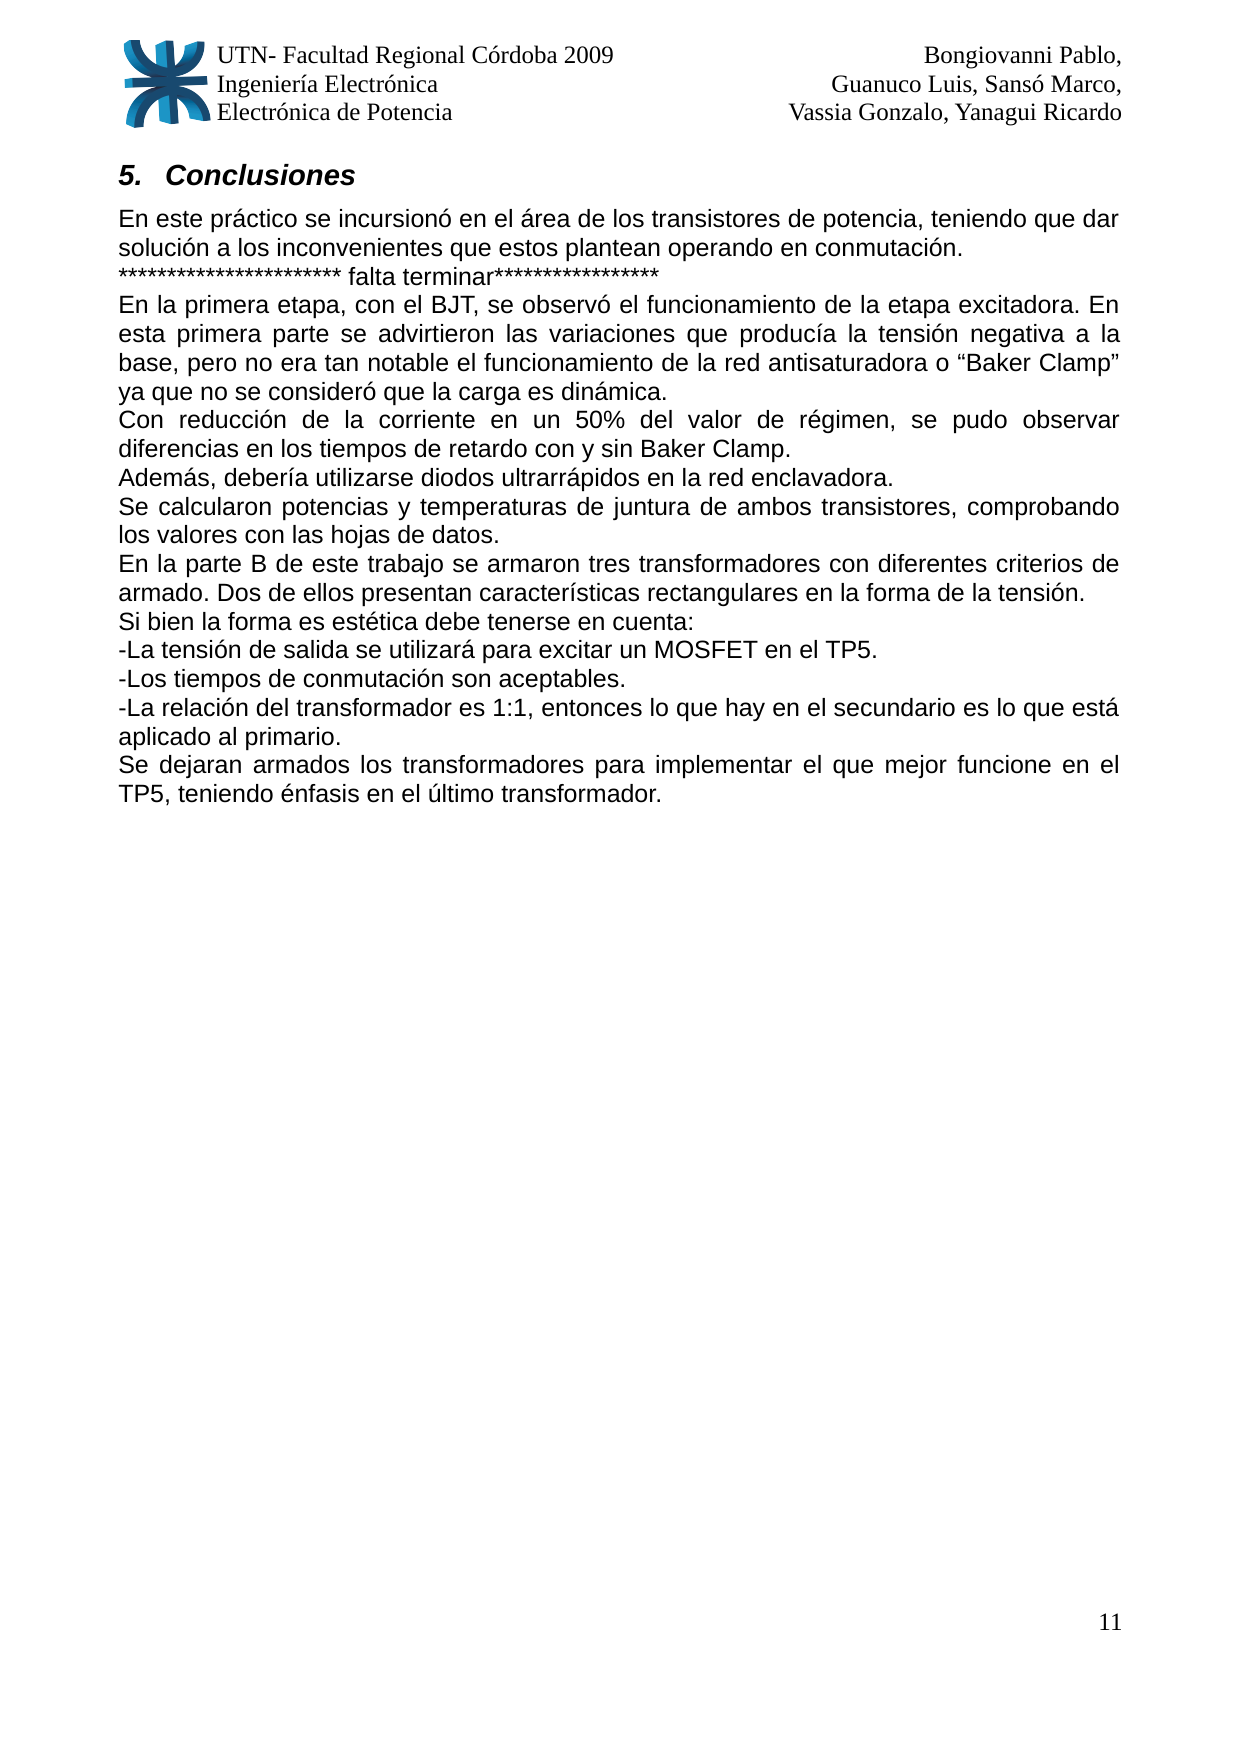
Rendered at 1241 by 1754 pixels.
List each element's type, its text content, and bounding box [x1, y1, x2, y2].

text -La tensión de salida se utilizará para excitar un MOSFET en el TP5. [118, 635, 1122, 664]
subtitle Conclusiones [118, 158, 1122, 192]
text -Los tiempos de conmutación son aceptables. [118, 664, 1122, 693]
text Además, debería utilizarse diodos ultrarrápidos en la red enclavadora. [118, 463, 1122, 492]
text Con reducción de la corriente en un 50% del valor de régimen, se pudo observar diferencias en los tiempos de retardo con y sin Baker Clamp. [118, 405, 1122, 463]
text *********************** falta terminar***************** [118, 262, 1122, 290]
text En este práctico se incursionó en el área de los transistores de potencia, teniendo que dar solución a los inconvenientes que estos plantean operando en conmutación. [118, 204, 1122, 262]
text En la parte B de este trabajo se armaron tres transformadores con diferentes criterios de armado. Dos de ellos presentan características rectangulares en la forma de la tensión. [118, 549, 1122, 607]
text Se dejaran armados los transformadores para implementar el que mejor funcione en el TP5, teniendo énfasis en el último transformador. [118, 750, 1122, 808]
text En la primera etapa, con el BJT, se observó el funcionamiento de la etapa excitadora. En esta primera parte se advirtieron las variaciones que producía la tensión negativa a la base, pero no era tan notable el funcionamiento de la red antisaturadora o “Baker Clamp” ya que no se consideró que la carga es dinámica. [118, 290, 1122, 405]
text -La relación del transformador es 1:1, entonces lo que hay en el secundario es lo que está aplicado al primario. [118, 693, 1122, 750]
picture [123, 40, 211, 128]
text Si bien la forma es estética debe tenerse en cuenta: [118, 607, 1122, 635]
text Se calcularon potencias y temperaturas de juntura de ambos transistores, comprobando los valores con las hojas de datos. [118, 492, 1122, 549]
